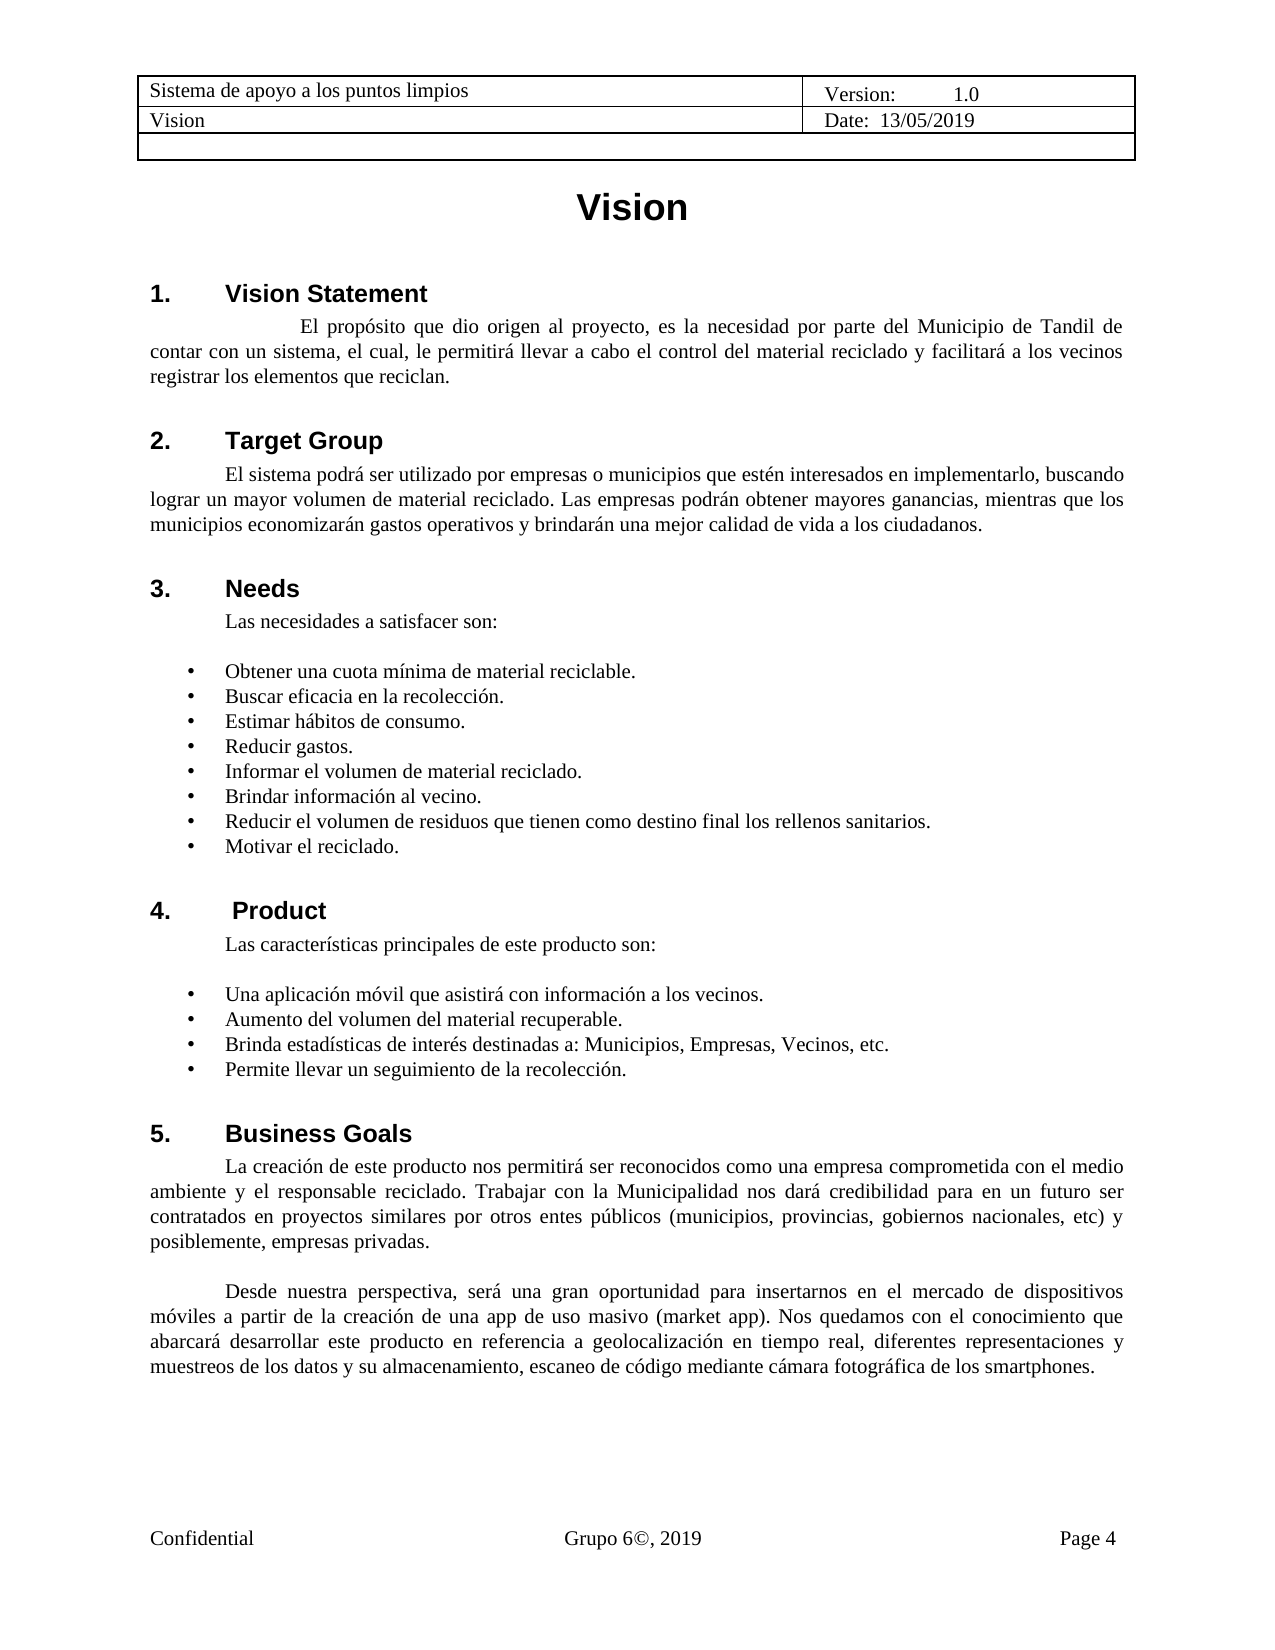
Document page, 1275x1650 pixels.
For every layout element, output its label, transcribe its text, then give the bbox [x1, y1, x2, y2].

text Las características principales de este producto son: [150, 931, 1125, 956]
text El sistema podrá ser utilizado por empresas o municipios que estén interesados en implementarlo, buscando lograr un mayor volumen de material reciclado. Las empresas podrán obtener mayores ganancias, mientras que los municipios economizarán gastos operativos y brindarán una mejor calidad de vida a los ciudadanos. [150, 461, 1125, 536]
subtitle Needs [150, 573, 1125, 602]
subtitle Business Goals [150, 1118, 1125, 1147]
list Motivar el reciclado. [187, 833, 1125, 858]
list Reducir el volumen de residuos que tienen como destino final los rellenos sanitarios. [187, 808, 1125, 833]
list Obtener una cuota mínima de material reciclable. [187, 658, 1125, 683]
list Aumento del volumen del material recuperable. [187, 1006, 1125, 1031]
text El propósito que dio origen al proyecto, es la necesidad por parte del Municipio de Tandil de contar con un sistema, el cual, le permitirá llevar a cabo el control del material reciclado y facilitará a los vecinos registrar los elementos que reciclan. [150, 313, 1125, 388]
subtitle Vision Statement [150, 278, 1125, 307]
list Reducir gastos. [187, 733, 1125, 758]
list Permite llevar un seguimiento de la recolección. [187, 1056, 1125, 1081]
text Las necesidades a satisfacer son: [150, 608, 1125, 633]
text Desde nuestra perspectiva, será una gran oportunidad para insertarnos en el mercado de dispositivos móviles a partir de la creación de una app de uso masivo (market app). Nos quedamos con el conocimiento que abarcará desarrollar este producto en referencia a geolocalización en tiempo real, diferentes representaciones y muestreos de los datos y su almacenamiento, escaneo de código mediante cámara fotográfica de los smartphones. [150, 1278, 1125, 1378]
subtitle Target Group [150, 426, 1125, 455]
list Estimar hábitos de consumo. [187, 708, 1125, 733]
list Informar el volumen de material reciclado. [187, 758, 1125, 783]
list Brindar información al vecino. [187, 783, 1125, 808]
subtitle Vision [150, 185, 1125, 228]
list Brinda estadísticas de interés destinadas a: Municipios, Empresas, Vecinos, etc. [187, 1031, 1125, 1056]
list Buscar eficacia en la recolección. [187, 683, 1125, 708]
text La creación de este producto nos permitirá ser reconocidos como una empresa comprometida con el medio ambiente y el responsable reciclado. Trabajar con la Municipalidad nos dará credibilidad para en un futuro ser contratados en proyectos similares por otros entes públicos (municipios, provincias, gobiernos nacionales, etc) y posiblemente, empresas privadas. [150, 1153, 1125, 1253]
subtitle Product [150, 896, 1125, 925]
list Una aplicación móvil que asistirá con información a los vecinos. [187, 981, 1125, 1006]
